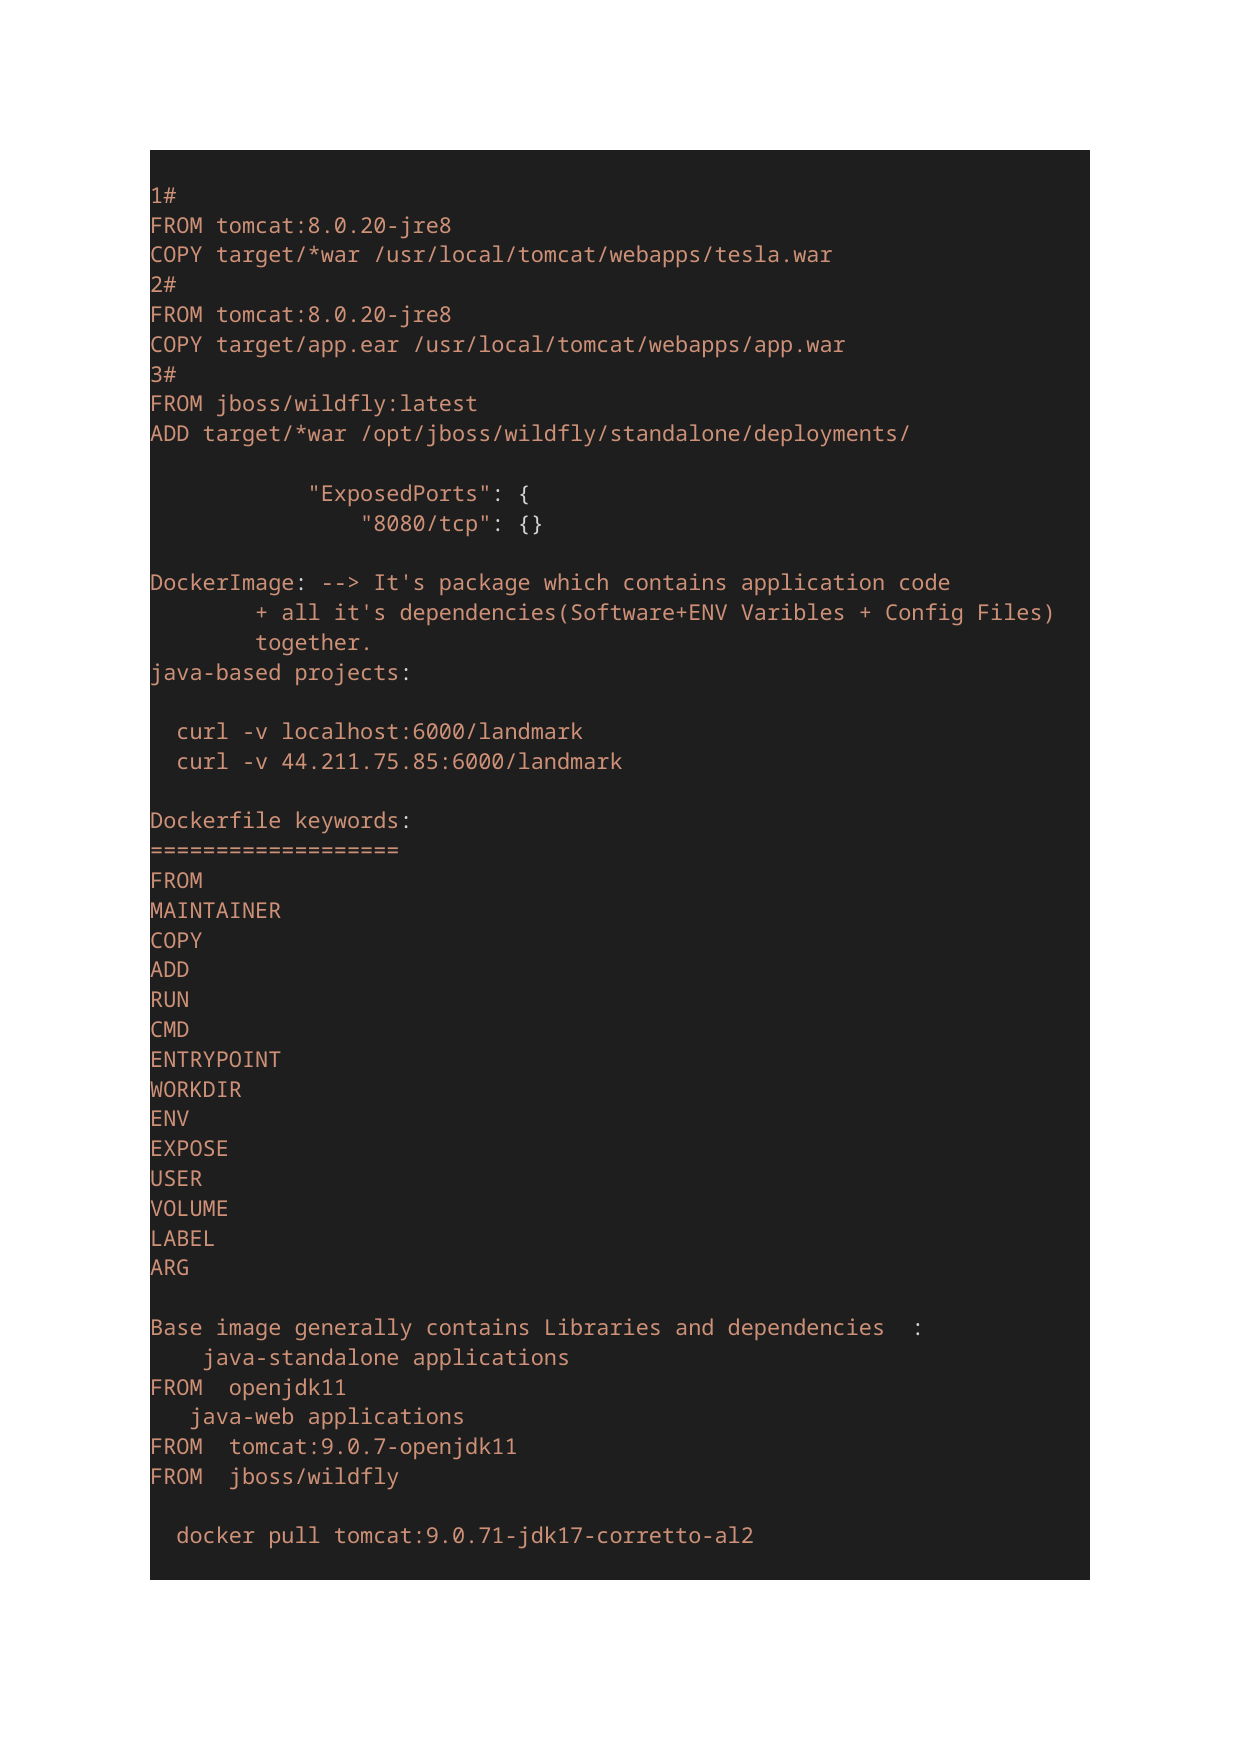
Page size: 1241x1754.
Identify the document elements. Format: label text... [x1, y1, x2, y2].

text "ExposedPorts": { [150, 478, 1090, 507]
text ARG [150, 1252, 1090, 1282]
text FROM tomcat:9.0.7-openjdk11 [150, 1431, 1090, 1461]
text WORKDIR [150, 1073, 1090, 1103]
text =================== [150, 835, 1090, 865]
text COPY target/app.ear /usr/local/tomcat/webapps/app.war [150, 329, 1090, 358]
text Dockerfile keywords: [150, 805, 1090, 835]
text "8080/tcp": {} [150, 507, 1090, 537]
text COPY target/*war /usr/local/tomcat/webapps/tesla.war [150, 239, 1090, 269]
text 1# [150, 180, 1090, 209]
text Base image generally contains Libraries and dependencies : [150, 1312, 1090, 1342]
text RUN [150, 984, 1090, 1014]
text java-standalone applications [150, 1342, 1090, 1371]
text LABEL [150, 1222, 1090, 1252]
text FROM jboss/wildfly [150, 1461, 1090, 1491]
text VOLUME [150, 1193, 1090, 1222]
text MAINTAINER [150, 895, 1090, 924]
text curl -v 44.211.75.85:6000/landmark [150, 746, 1090, 776]
text + all it's dependencies(Software+ENV Varibles + Config Files) [150, 597, 1090, 627]
text FROM jboss/wildfly:latest [150, 388, 1090, 418]
text FROM [150, 865, 1090, 895]
text java-web applications [150, 1401, 1090, 1431]
text curl -v localhost:6000/landmark [150, 716, 1090, 746]
text ADD [150, 954, 1090, 984]
text together. [150, 627, 1090, 656]
text 2# [150, 269, 1090, 299]
text USER [150, 1163, 1090, 1193]
text 3# [150, 358, 1090, 388]
text FROM tomcat:8.0.20-jre8 [150, 209, 1090, 239]
text ADD target/*war /opt/jboss/wildfly/standalone/deployments/ [150, 418, 1090, 448]
text CMD [150, 1014, 1090, 1044]
text EXPOSE [150, 1133, 1090, 1163]
text COPY [150, 924, 1090, 954]
text FROM tomcat:8.0.20-jre8 [150, 299, 1090, 329]
text ENV [150, 1103, 1090, 1133]
text FROM openjdk11 [150, 1371, 1090, 1401]
text ENTRYPOINT [150, 1044, 1090, 1073]
text docker pull tomcat:9.0.71-jdk17-corretto-al2 [150, 1520, 1090, 1550]
text java-based projects: [150, 656, 1090, 686]
text DockerImage: --> It's package which contains application code [150, 567, 1090, 597]
